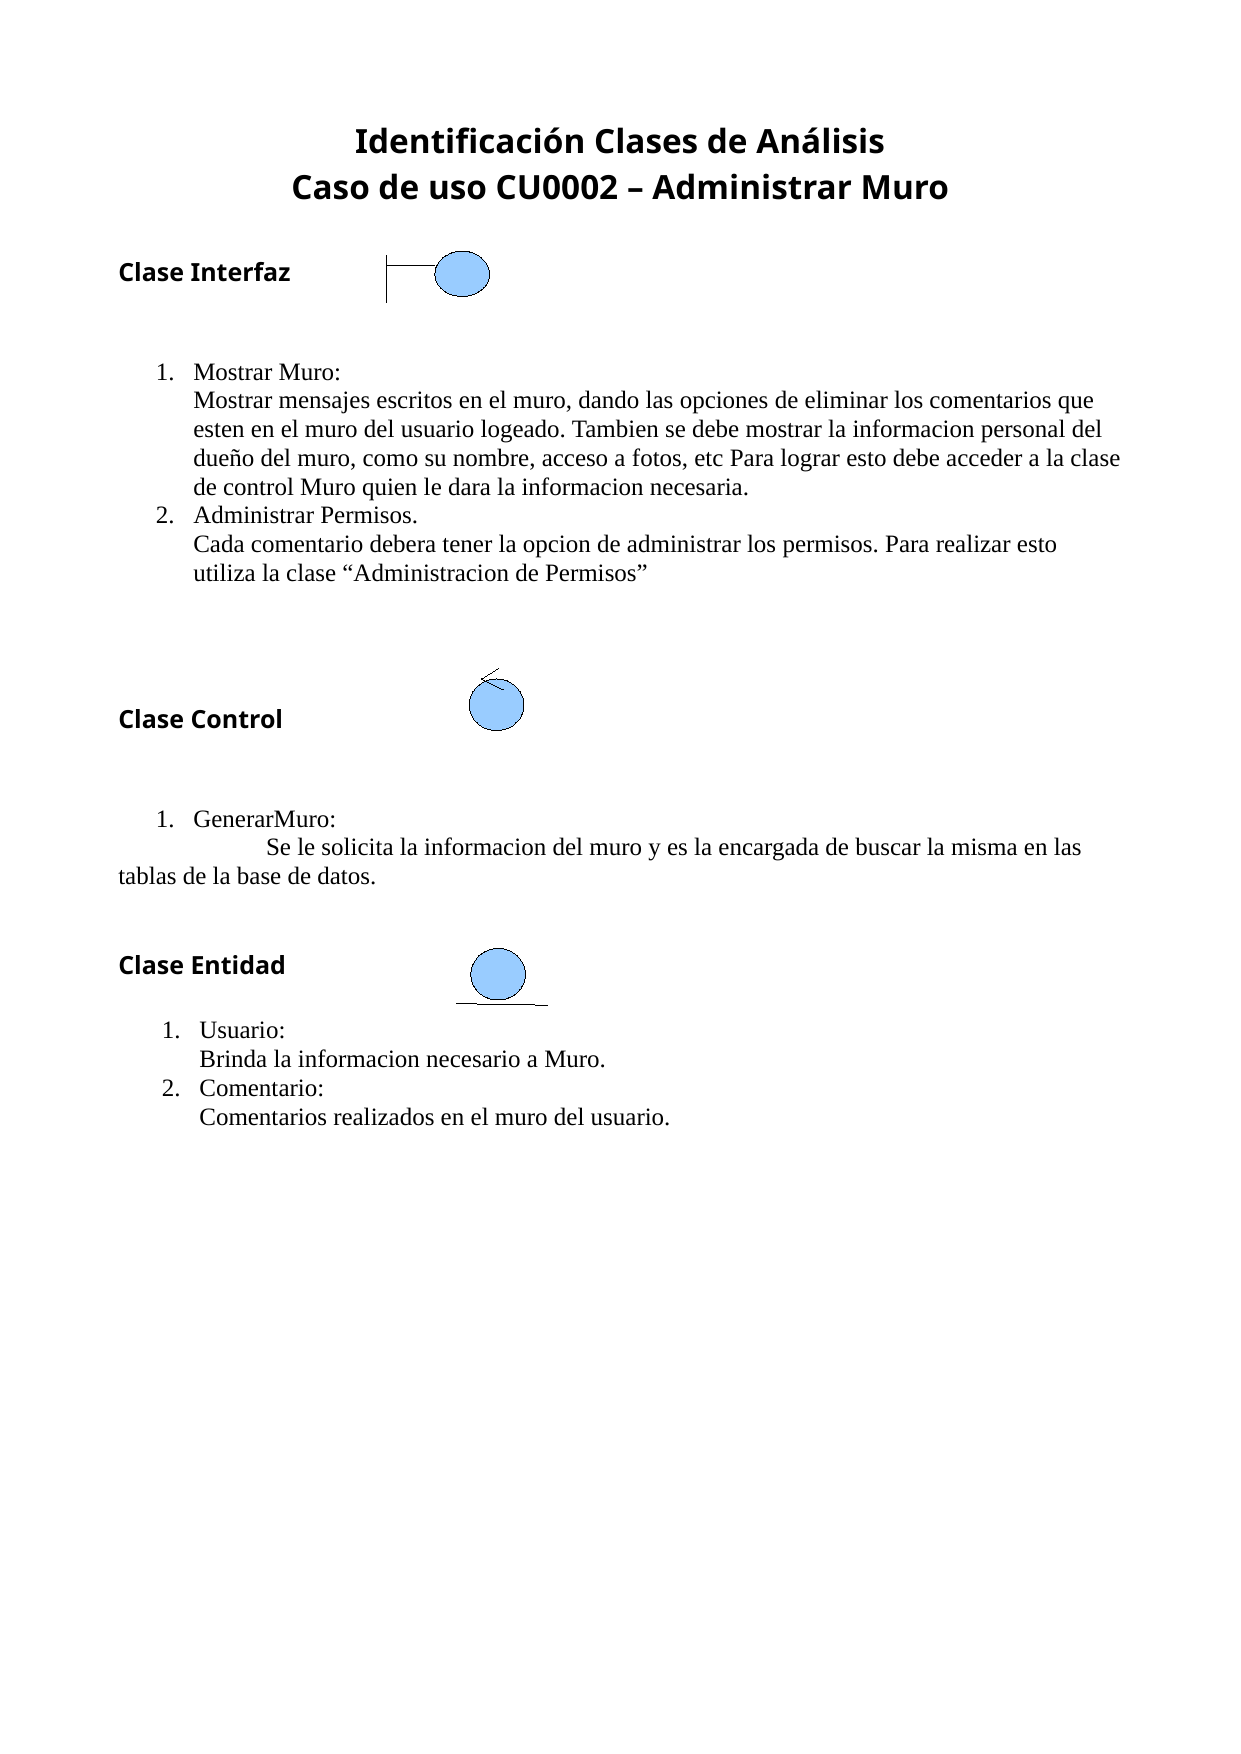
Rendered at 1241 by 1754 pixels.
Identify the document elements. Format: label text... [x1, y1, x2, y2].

list Administrar Permisos. [156, 500, 1122, 529]
text Clase Interfaz [118, 254, 447, 288]
text [478, 254, 1122, 288]
text Identificación Clases de Análisis [118, 118, 1122, 163]
list Cada comentario debera tener la opcion de administrar los permisos. Para realizar esto utiliza la clase “Administracion de Permisos” [156, 529, 1122, 587]
text Clase Entidad [118, 947, 1122, 982]
text Clase Control [118, 702, 1122, 736]
list Comentarios realizados en el muro del usuario. [162, 1102, 1122, 1131]
list Mostrar mensajes escritos en el muro, dando las opciones de eliminar los comentarios que esten en el muro del usuario logeado. Tambien se debe mostrar la informacion personal del dueño del muro, como su nombre, acceso a fotos, etc Para lograr esto debe acceder a la clase de control Muro quien le dara la informacion necesaria. [156, 385, 1122, 500]
list GenerarMuro: [156, 804, 1122, 832]
text Se le solicita la informacion del muro y es la encargada de buscar la misma en las tablas de la base de datos. [118, 832, 1122, 890]
list Mostrar Muro: [156, 357, 1122, 385]
list Brinda la informacion necesario a Muro. [162, 1044, 1122, 1073]
text Caso de uso CU0002 – Administrar Muro [118, 163, 1122, 209]
list Comentario: [162, 1073, 1122, 1102]
list Usuario: [162, 1016, 1122, 1044]
